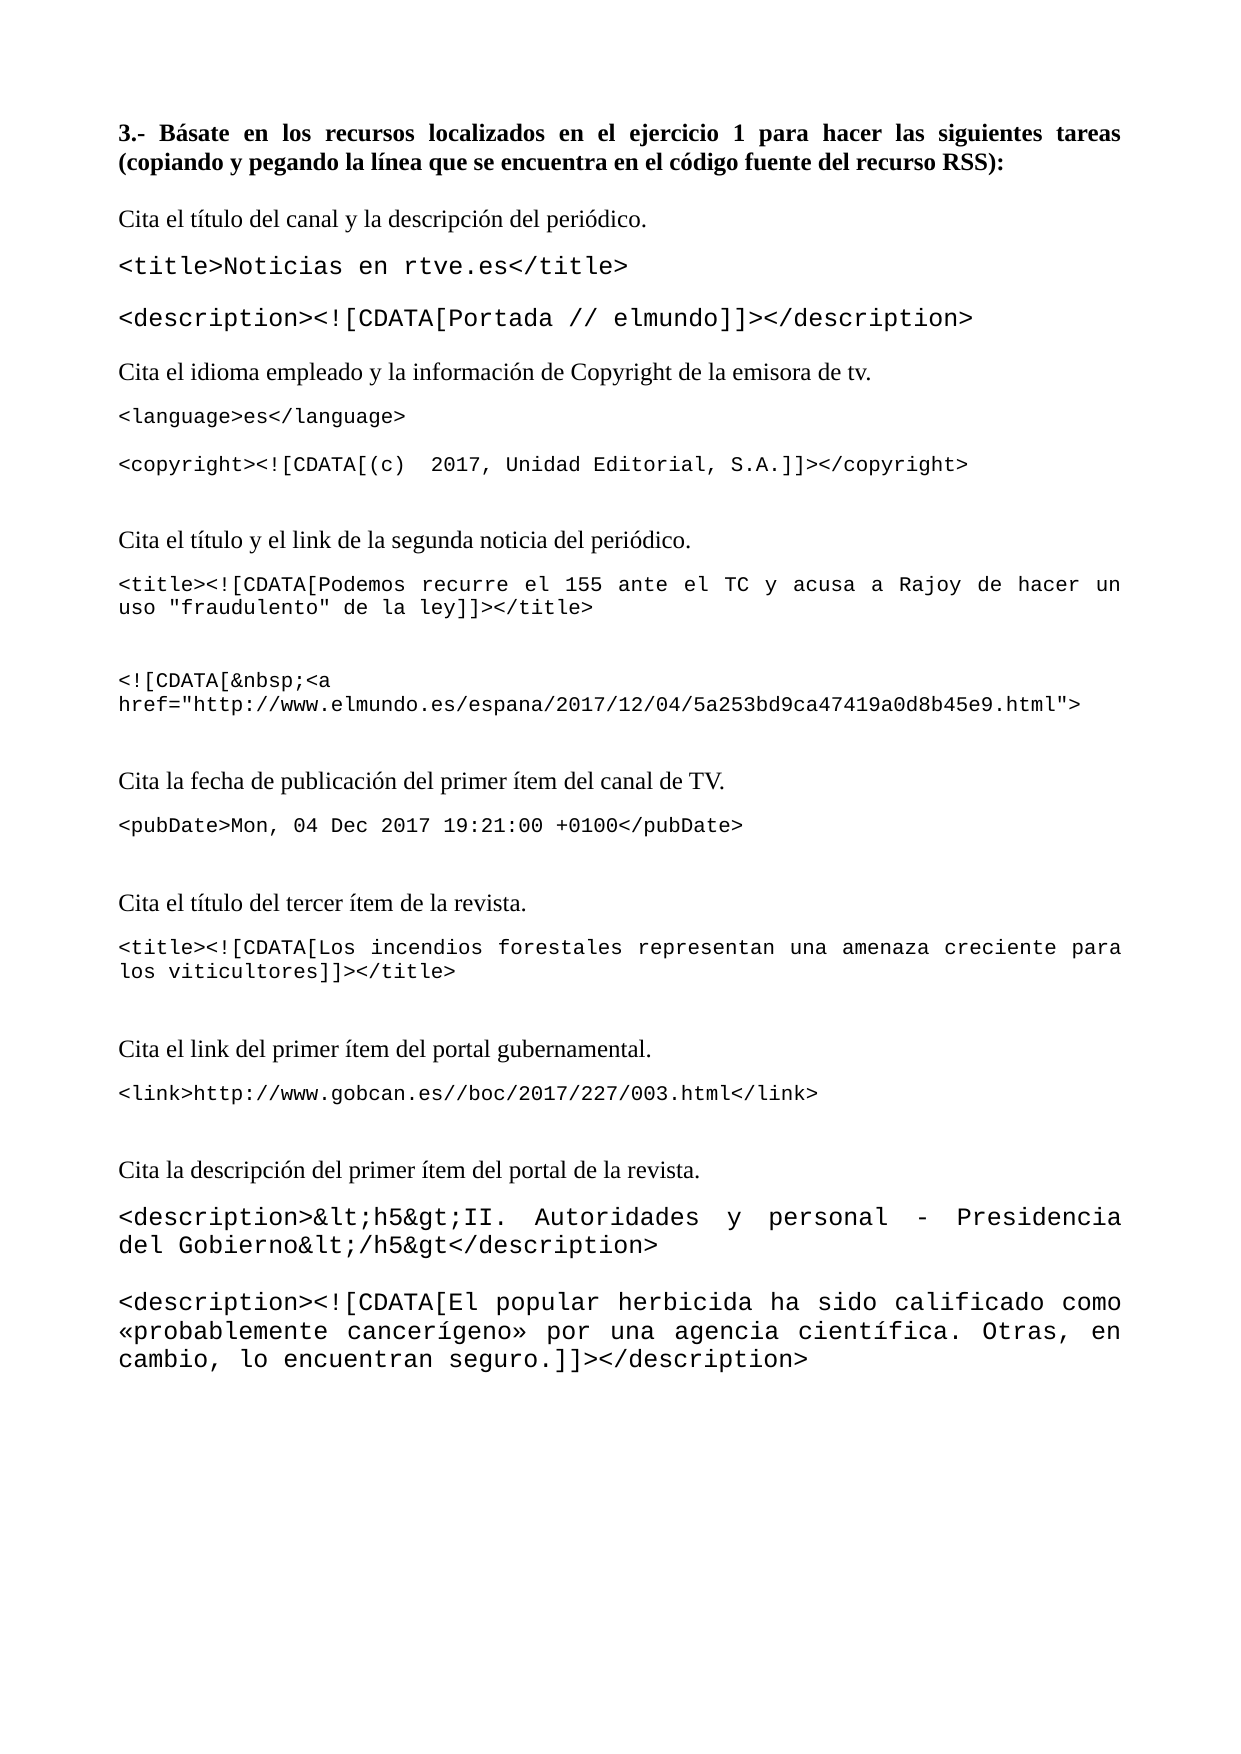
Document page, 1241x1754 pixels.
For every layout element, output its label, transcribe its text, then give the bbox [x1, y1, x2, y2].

text <copyright><![CDATA[(c) 2017, Unidad Editorial, S.A.]]></copyright> [118, 454, 1122, 477]
text <title><![CDATA[Los incendios forestales representan una amenaza creciente para los viticultores]]></title> [118, 937, 1122, 984]
text <pubDate>Mon, 04 Dec 2017 19:21:00 +0100</pubDate> [118, 816, 1122, 839]
text <description><![CDATA[El popular herbicida ha sido calificado como «probablemente cancerígeno» por una agencia científica. Otras, en cambio, lo encuentran seguro.]]></description> [118, 1290, 1122, 1375]
text <link>http://www.gobcan.es//boc/2017/227/003.html</link> [118, 1083, 1122, 1106]
text Cita la fecha de publicación del primer ítem del canal de TV. [118, 766, 1122, 795]
text <![CDATA[&nbsp;<a href="http://www.elmundo.es/espana/2017/12/04/5a253bd9ca47419a0d8b45e9.html"> [118, 670, 1122, 717]
text <description>&lt;h5&gt;II. Autoridades y personal - Presidencia del Gobierno&lt;/h5&gt</description> [118, 1204, 1122, 1261]
text Cita el título del tercer ítem de la revista. [118, 888, 1122, 917]
text Cita el idioma empleado y la información de Copyright de la emisora de tv. [118, 357, 1122, 386]
text <description><![CDATA[Portada // elmundo]]></description> [118, 305, 1122, 334]
text <language>es</language> [118, 406, 1122, 430]
text <title>Noticias en rtve.es</title> [118, 253, 1122, 282]
text Cita el título del canal y la descripción del periódico. [118, 204, 1122, 233]
text 3.- Básate en los recursos localizados en el ejercicio 1 para hacer las siguientes tareas (copiando y pegando la línea que se encuentra en el código fuente del recurso RSS): [118, 118, 1122, 176]
text Cita el link del primer ítem del portal gubernamental. [118, 1034, 1122, 1062]
text Cita la descripción del primer ítem del portal de la revista. [118, 1155, 1122, 1184]
text Cita el título y el link de la segunda noticia del periódico. [118, 525, 1122, 553]
text <title><![CDATA[Podemos recurre el 155 ante el TC y acusa a Rajoy de hacer un uso "fraudulento" de la ley]]></title> [118, 574, 1122, 621]
